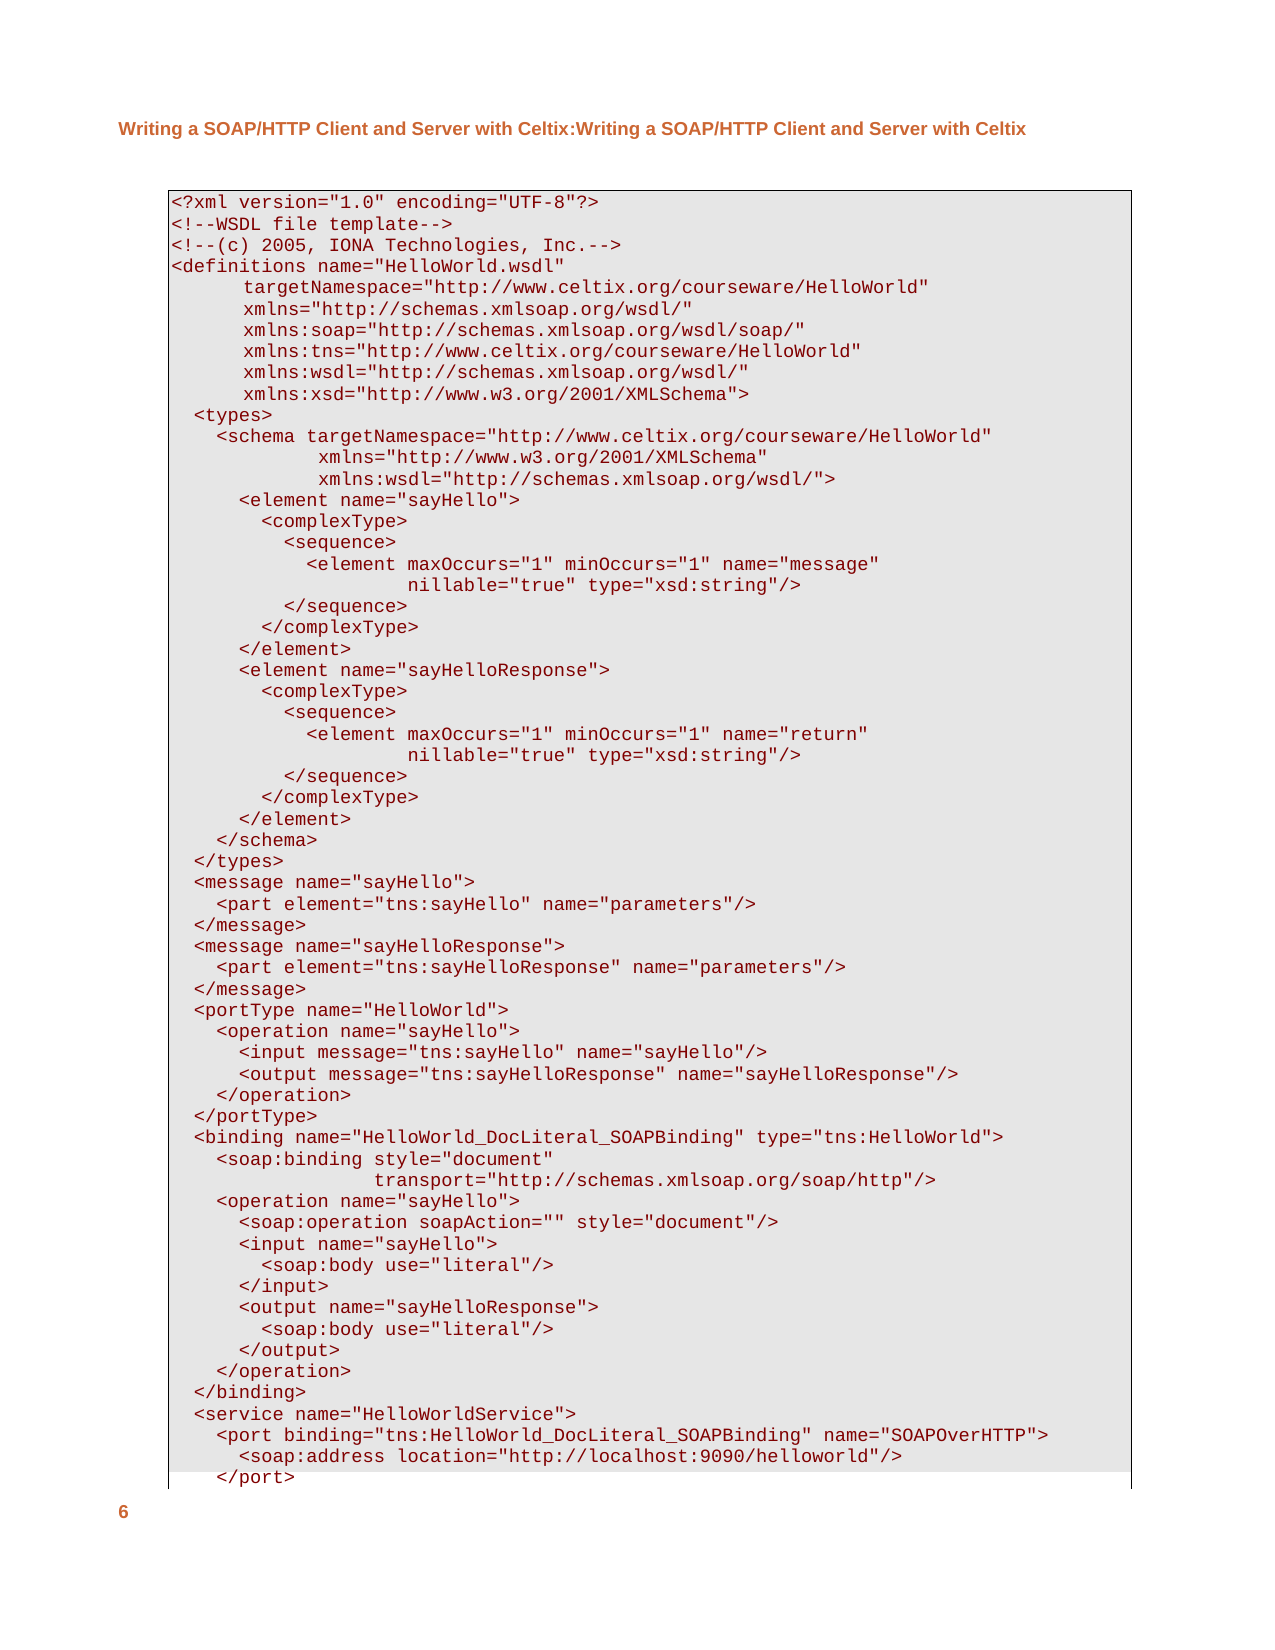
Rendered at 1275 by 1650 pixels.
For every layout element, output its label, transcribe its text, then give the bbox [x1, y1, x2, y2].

text <port binding="tns:HelloWorld_DocLiteral_SOAPBinding" name="SOAPOverHTTP"> [169, 1422, 1131, 1444]
text <complexType> [169, 679, 1131, 700]
text <portType name="HelloWorld"> [169, 997, 1131, 1019]
text <soap:operation soapAction="" style="document"/> [169, 1210, 1131, 1231]
text </element> [169, 806, 1131, 827]
text <!--WSDL file template--> [169, 211, 1131, 232]
text <element name="sayHello"> [169, 487, 1131, 509]
text transport="http://schemas.xmlsoap.org/soap/http"/> [169, 1167, 1131, 1189]
text </message> [169, 976, 1131, 997]
text xmlns="http://schemas.xmlsoap.org/wsdl/" [169, 296, 1131, 317]
text </operation> [169, 1082, 1131, 1104]
text <part element="tns:sayHelloResponse" name="parameters"/> [169, 955, 1131, 976]
text <element maxOccurs="1" minOccurs="1" name="return" [169, 721, 1131, 742]
text targetNamespace="http://www.celtix.org/courseware/HelloWorld" [169, 275, 1131, 296]
text xmlns:soap="http://schemas.xmlsoap.org/wsdl/soap/" [169, 317, 1131, 339]
text </binding> [169, 1380, 1131, 1401]
text xmlns:tns="http://www.celtix.org/courseware/HelloWorld" [169, 339, 1131, 360]
text </port> [169, 1465, 1131, 1472]
text <message name="sayHello"> [169, 870, 1131, 891]
text <service name="HelloWorldService"> [169, 1401, 1131, 1422]
text xmlns="http://www.w3.org/2001/XMLSchema" [169, 445, 1131, 466]
text <schema targetNamespace="http://www.celtix.org/courseware/HelloWorld" [169, 424, 1131, 445]
text nillable="true" type="xsd:string"/> [169, 572, 1131, 594]
text <sequence> [169, 700, 1131, 721]
text <input message="tns:sayHello" name="sayHello"/> [169, 1040, 1131, 1061]
text </complexType> [169, 615, 1131, 636]
text <soap:binding style="document" [169, 1146, 1131, 1167]
text nillable="true" type="xsd:string"/> [169, 742, 1131, 764]
text xmlns:wsdl="http://schemas.xmlsoap.org/wsdl/"> [169, 466, 1131, 487]
text <!--(c) 2005, IONA Technologies, Inc.--> [169, 232, 1131, 254]
text <soap:address location="http://localhost:9090/helloworld"/> [169, 1444, 1131, 1465]
text <?xml version="1.0" encoding="UTF-8"?> [169, 191, 1131, 211]
text xmlns:xsd="http://www.w3.org/2001/XMLSchema"> [169, 381, 1131, 402]
text </portType> [169, 1104, 1131, 1125]
text xmlns:wsdl="http://schemas.xmlsoap.org/wsdl/" [169, 360, 1131, 381]
text </types> [169, 849, 1131, 870]
text <binding name="HelloWorld_DocLiteral_SOAPBinding" type="tns:HelloWorld"> [169, 1125, 1131, 1146]
text <sequence> [169, 530, 1131, 551]
text <message name="sayHelloResponse"> [169, 934, 1131, 955]
text </schema> [169, 827, 1131, 849]
text </message> [169, 912, 1131, 934]
text <operation name="sayHello"> [169, 1019, 1131, 1040]
text </element> [169, 636, 1131, 657]
text <definitions name="HelloWorld.wsdl" [169, 254, 1131, 275]
text </sequence> [169, 764, 1131, 785]
text </complexType> [169, 785, 1131, 806]
text <output message="tns:sayHelloResponse" name="sayHelloResponse"/> [169, 1061, 1131, 1082]
text </input> [169, 1274, 1131, 1295]
text <element name="sayHelloResponse"> [169, 657, 1131, 679]
text <soap:body use="literal"/> [169, 1252, 1131, 1274]
text <part element="tns:sayHello" name="parameters"/> [169, 891, 1131, 912]
text <operation name="sayHello"> [169, 1189, 1131, 1210]
text <input name="sayHello"> [169, 1231, 1131, 1252]
text </output> [169, 1337, 1131, 1359]
text <soap:body use="literal"/> [169, 1316, 1131, 1337]
text <types> [169, 402, 1131, 424]
text <output name="sayHelloResponse"> [169, 1295, 1131, 1316]
text <complexType> [169, 509, 1131, 530]
text <element maxOccurs="1" minOccurs="1" name="message" [169, 551, 1131, 572]
text </operation> [169, 1359, 1131, 1380]
text </sequence> [169, 594, 1131, 615]
